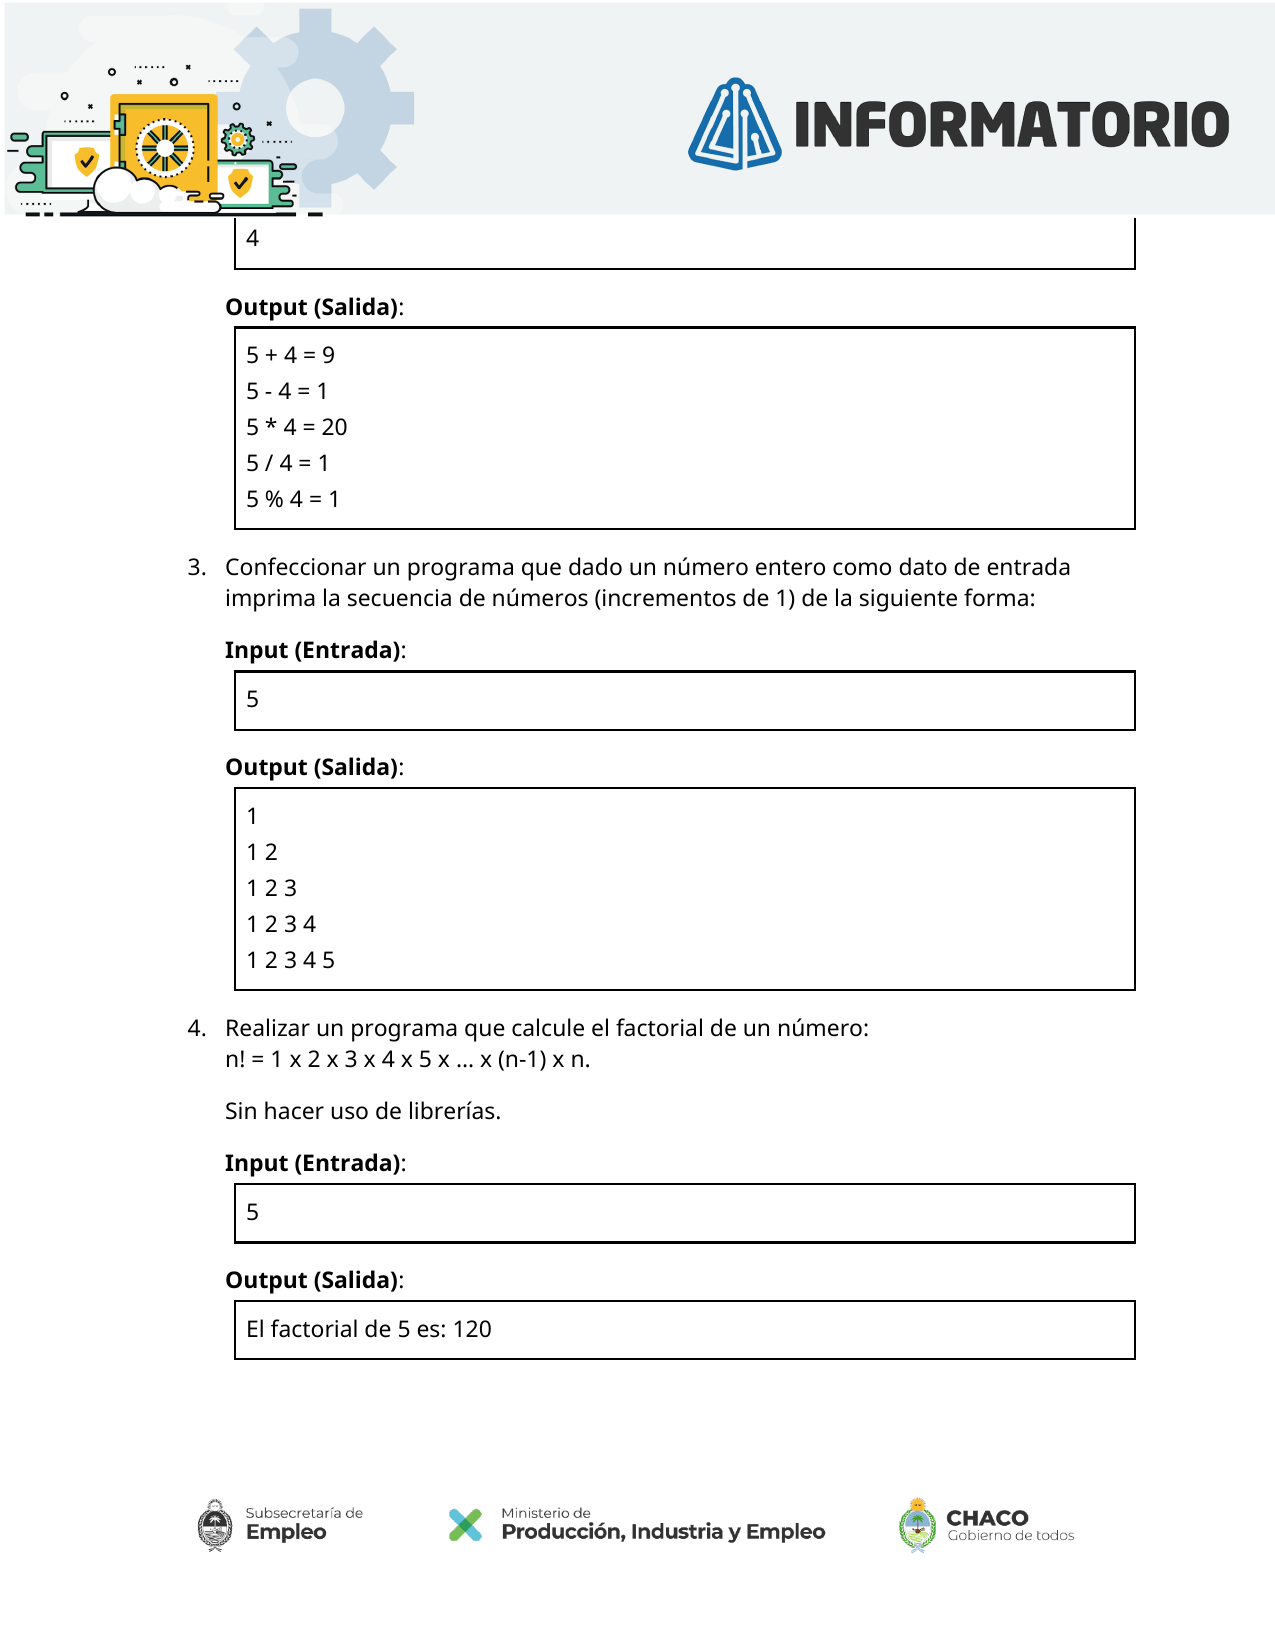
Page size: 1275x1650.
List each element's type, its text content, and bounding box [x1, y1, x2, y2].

table_header El factorial de 5 es: 120 [236, 1302, 1134, 1358]
list Confeccionar un programa que dado un número entero como dato de entrada imprima la secuencia de números (incrementos de 1) de la siguiente forma: [187, 551, 1125, 614]
table_header 4 [236, 218, 1134, 268]
table_header 5 [236, 673, 1134, 728]
list Realizar un programa que calcule el factorial de un número: n! = 1 x 2 x 3 x 4 x 5 x … x (n-1) x n. [187, 1012, 1125, 1074]
table_header 5 + 4 = 9 5 - 4 = 1 5 * 4 = 20 5 / 4 = 1 5 % 4 = 1 [236, 329, 1134, 528]
text Input (Entrada): [225, 634, 1125, 666]
text Output (Salida): [225, 1264, 1125, 1296]
table_header 1 1 2 1 2 3 1 2 3 4 1 2 3 4 5 [236, 789, 1134, 989]
text Output (Salida): [225, 751, 1125, 783]
text Sin hacer uso de librerías. [225, 1095, 1125, 1127]
text Output (Salida): [225, 291, 1125, 322]
table_header 5 [236, 1185, 1134, 1241]
text Input (Entrada): [225, 1147, 1125, 1179]
